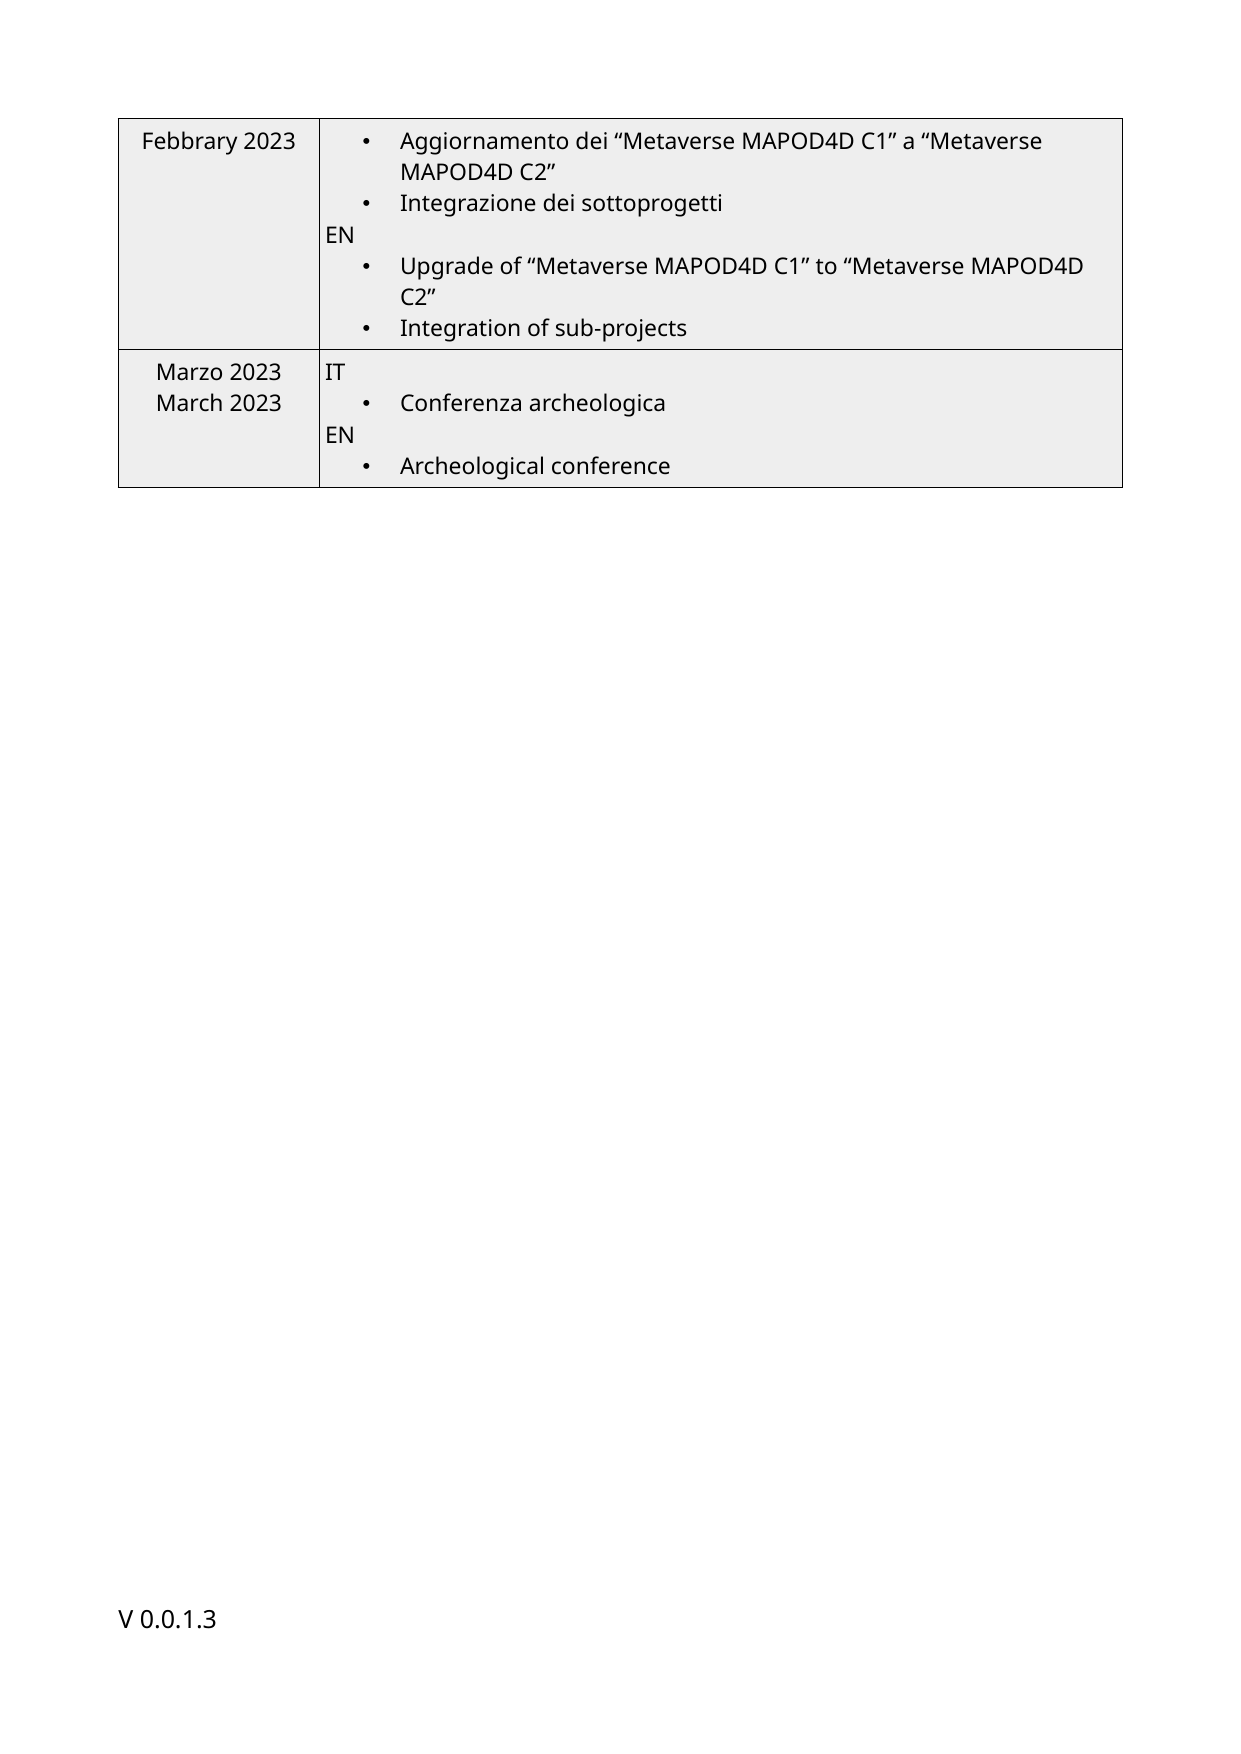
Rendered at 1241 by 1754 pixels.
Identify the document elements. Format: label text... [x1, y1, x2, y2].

table_cell Marzo 2023 March 2023 [119, 350, 319, 487]
table_cell Febbrary 2023 [119, 119, 319, 349]
table_cell IT Conferenza archeologica EN Archeological conference [320, 350, 1122, 487]
table_cell IT Aggiornamento dei “Metaverse MAPOD4D C1” a “Metaverse MAPOD4D C2” Integrazione dei sottoprogetti EN Upgrade of “Metaverse MAPOD4D C1” to “Metaverse MAPOD4D C2” Integration of sub-projects [320, 119, 1122, 349]
